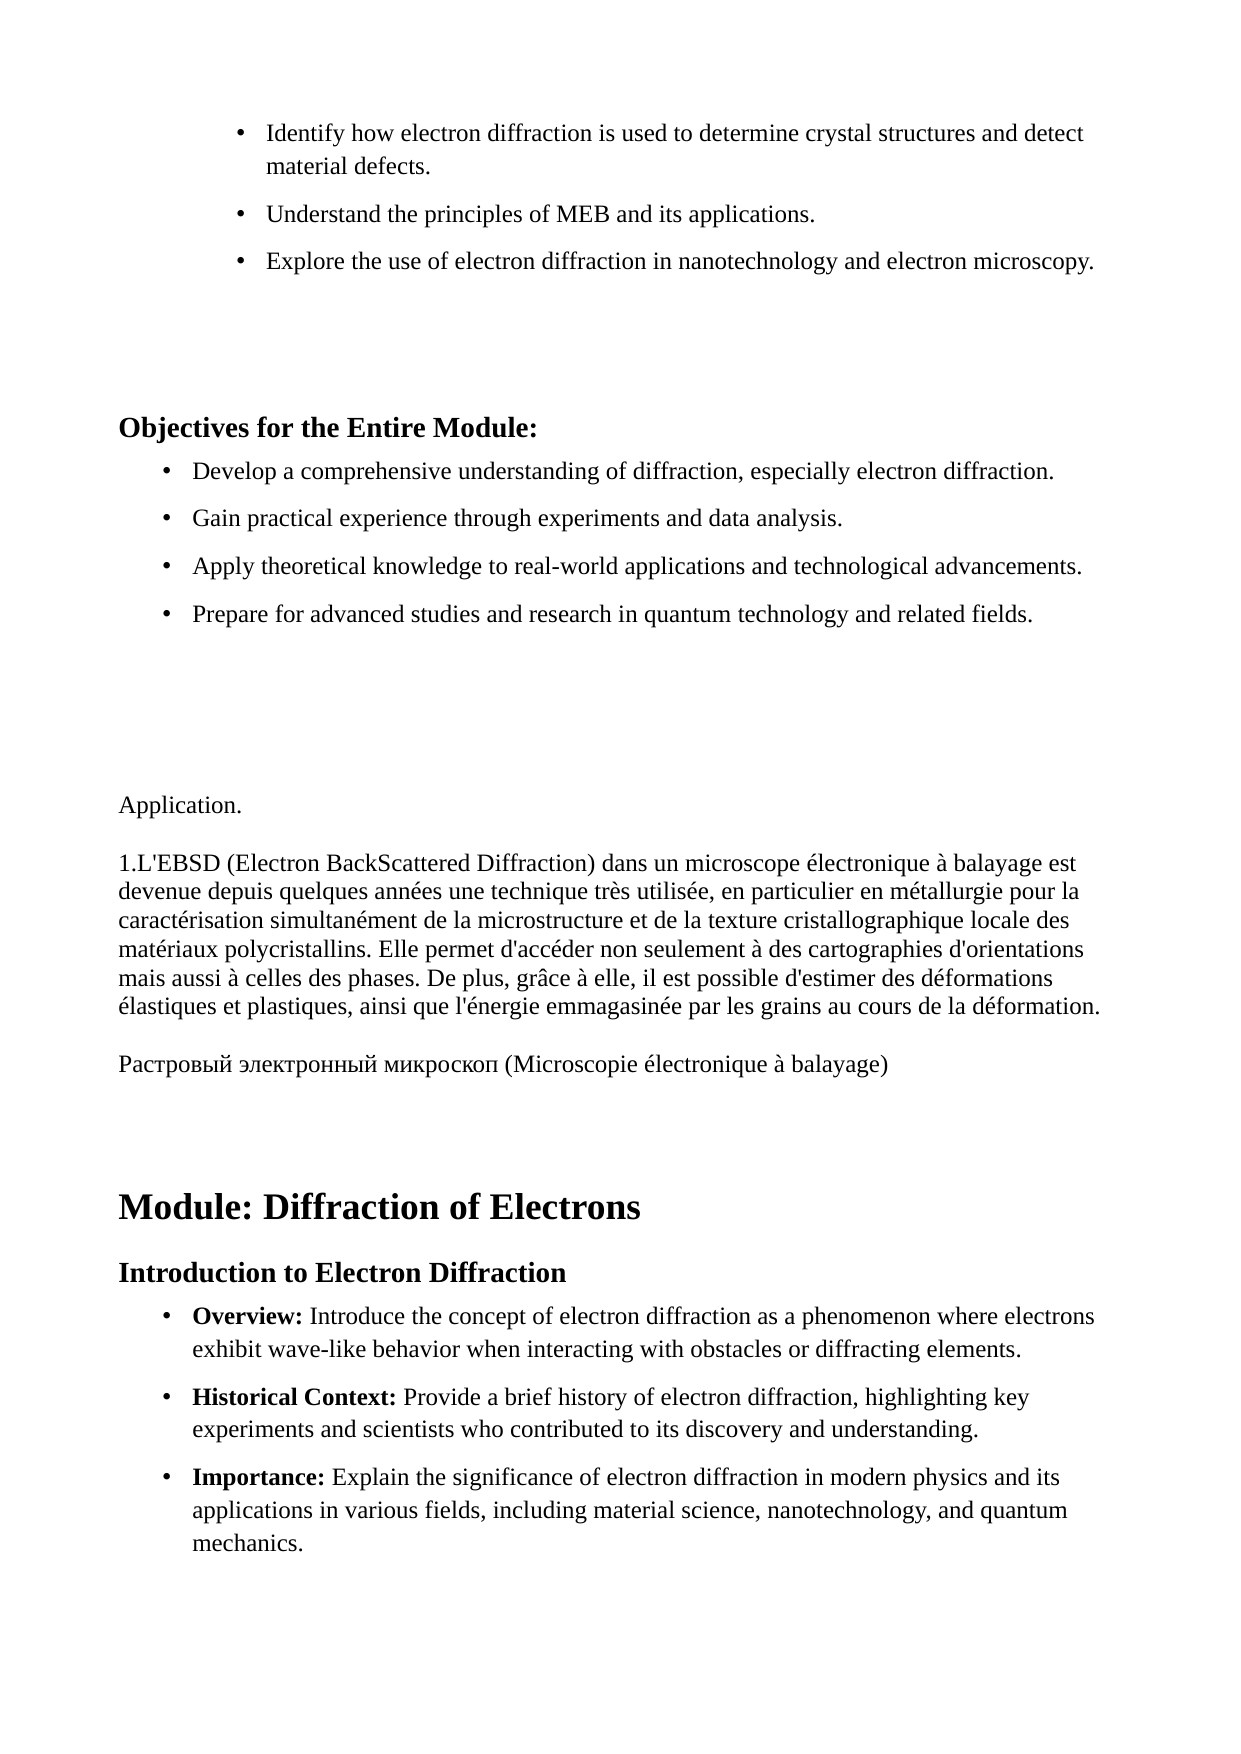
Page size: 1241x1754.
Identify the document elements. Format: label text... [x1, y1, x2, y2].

text Растровый электронный микроскоп (Microscopie électronique à balayage) [118, 1049, 1122, 1078]
list Historical Context: Provide a brief history of electron diffraction, highlighting key experiments and scientists who contributed to its discovery and understanding. [162, 1382, 1122, 1443]
text 1.L'EBSD (Electron BackScattered Diffraction) dans un microscope électronique à balayage est devenue depuis quelques années une technique très utilisée, en particulier en métallurgie pour la caractérisation simultanément de la microstructure et de la texture cristallographique locale des matériaux polycristallins. Elle permet d'accéder non seulement à des cartographies d'orientations mais aussi à celles des phases. De plus, grâce à elle, il est possible d'estimer des déformations élastiques et plastiques, ainsi que l'énergie emmagasinée par les grains au cours de la déformation. [118, 848, 1122, 1020]
subtitle Introduction to Electron Diffraction [118, 1255, 1122, 1288]
list Explore the use of electron diffraction in nanotechnology and electron microscopy. [236, 246, 1122, 275]
list Importance: Explain the significance of electron diffraction in modern physics and its applications in various fields, including material science, nanotechnology, and quantum mechanics. [162, 1462, 1122, 1557]
list Apply theoretical knowledge to real-world applications and technological advancements. [162, 551, 1122, 580]
list Prepare for advanced studies and research in quantum technology and related fields. [162, 599, 1122, 627]
subtitle Module: Diffraction of Electrons [118, 1185, 1122, 1228]
list Identify how electron diffraction is used to determine crystal structures and detect material defects. [236, 118, 1122, 180]
text Application. [118, 790, 1122, 819]
list Overview: Introduce the concept of electron diffraction as a phenomenon where electrons exhibit wave-like behavior when interacting with obstacles or diffracting elements. [162, 1301, 1122, 1363]
list Gain practical experience through experiments and data analysis. [162, 503, 1122, 532]
subtitle Objectives for the Entire Module: [118, 410, 1122, 443]
list Develop a comprehensive understanding of diffraction, especially electron diffraction. [162, 456, 1122, 485]
list Understand the principles of MEB and its applications. [236, 199, 1122, 227]
